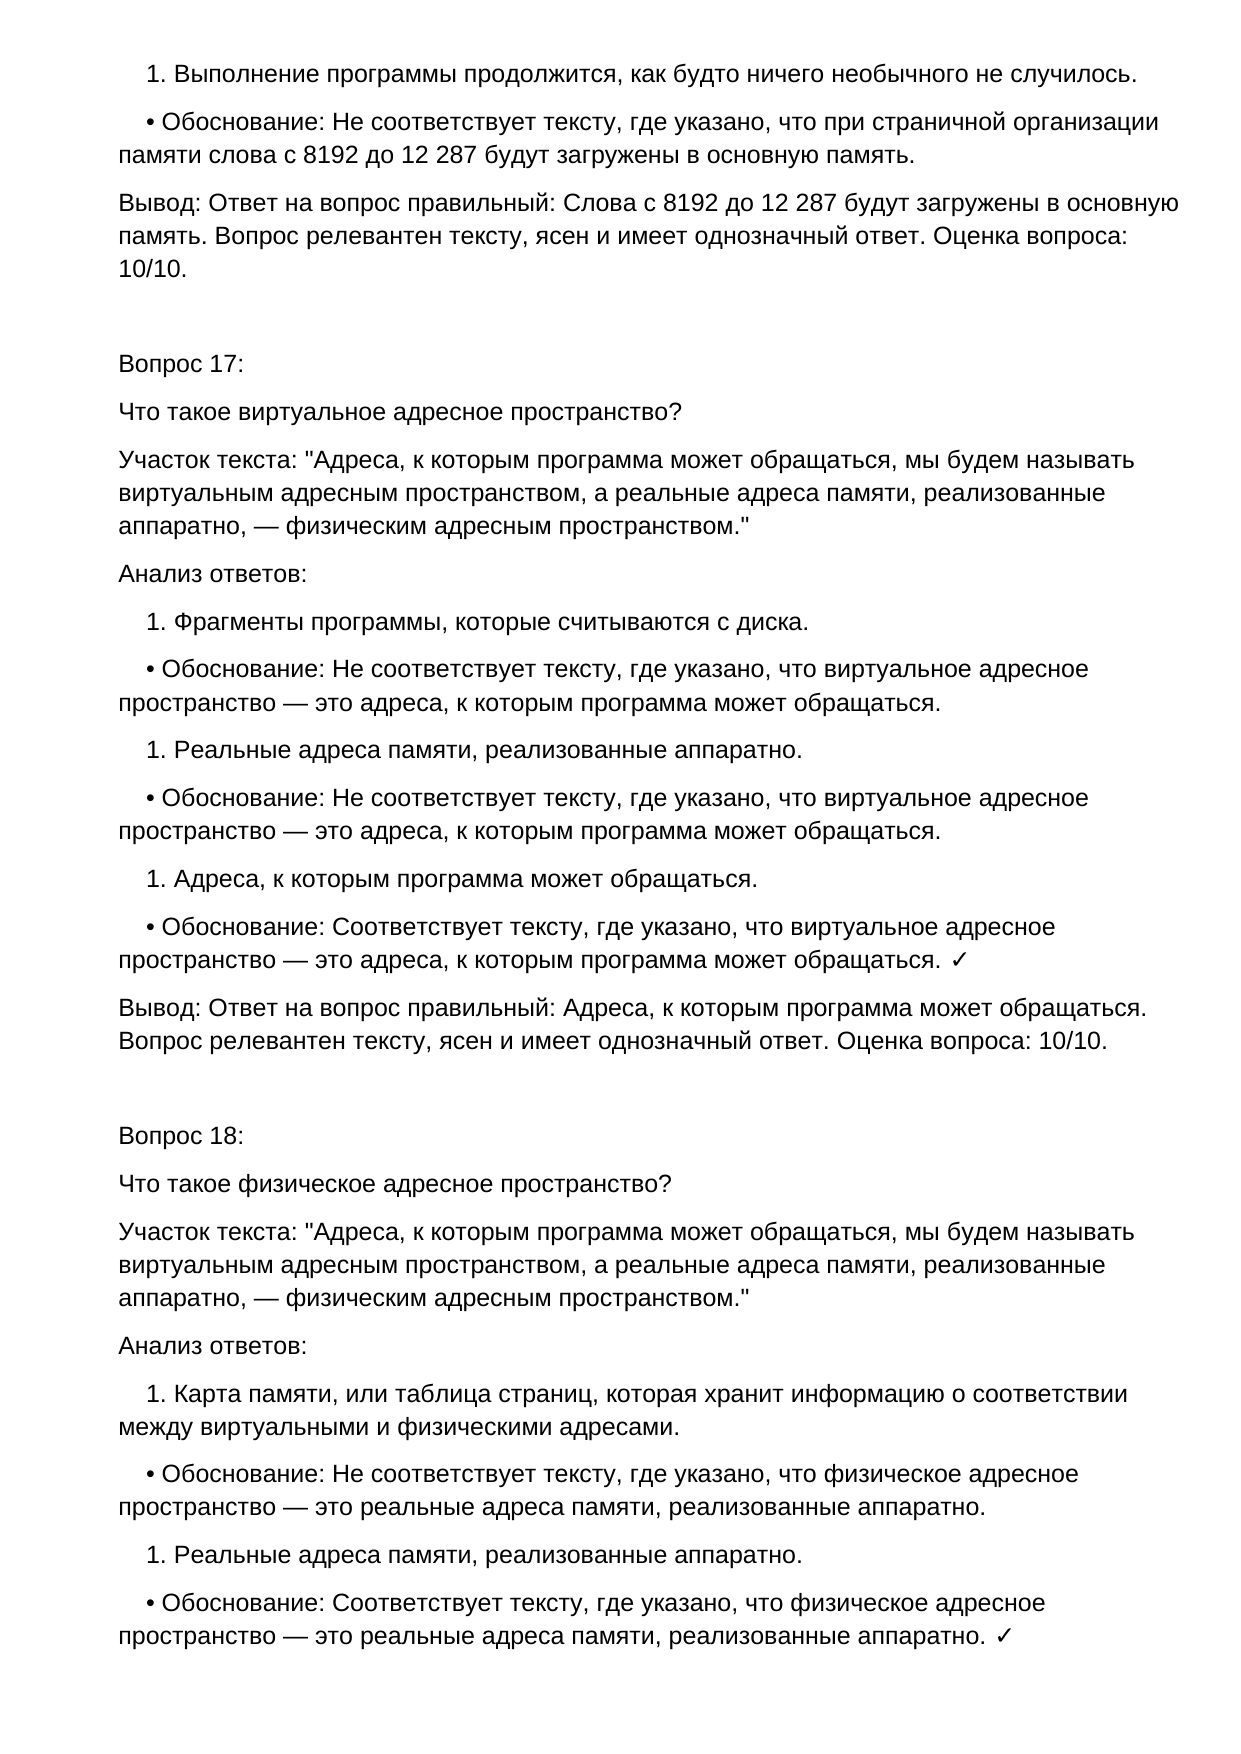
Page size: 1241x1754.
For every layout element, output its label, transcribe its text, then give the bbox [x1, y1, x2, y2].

text • Обоснование: Не соответствует тексту, где указано, что виртуальное адресное пространство — это адреса, к которым программа может обращаться. [118, 783, 1181, 845]
text Вопрос 17: [118, 349, 1181, 378]
text Участок текста: "Адреса, к которым программа может обращаться, мы будем называть виртуальным адресным пространством, а реальные адреса памяти, реализованные аппаратно, — физическим адресным пространством." [118, 1217, 1181, 1312]
text Вопрос 18: [118, 1121, 1181, 1150]
text Что такое физическое адресное пространство? [118, 1169, 1181, 1198]
text Анализ ответов: [118, 1331, 1181, 1359]
text 1. Реальные адреса памяти, реализованные аппаратно. [118, 1540, 1181, 1569]
text 1. Адреса, к которым программа может обращаться. [118, 864, 1181, 893]
text Вывод: Ответ на вопрос правильный: Адреса, к которым программа может обращаться. Вопрос релевантен тексту, ясен и имеет однозначный ответ. Оценка вопроса: 10/10. [118, 993, 1181, 1054]
text • Обоснование: Не соответствует тексту, где указано, что при страничной организации памяти слова с 8192 до 12 287 будут загружены в основную память. [118, 107, 1181, 169]
text • Обоснование: Соответствует тексту, где указано, что физическое адресное пространство — это реальные адреса памяти, реализованные аппаратно. ✓ [118, 1588, 1181, 1650]
text Вывод: Ответ на вопрос правильный: Слова с 8192 до 12 287 будут загружены в основную память. Вопрос релевантен тексту, ясен и имеет однозначный ответ. Оценка вопроса: 10/10. [118, 188, 1181, 282]
text • Обоснование: Соответствует тексту, где указано, что виртуальное адресное пространство — это адреса, к которым программа может обращаться. ✓ [118, 912, 1181, 973]
text 1. Карта памяти, или таблица страниц, которая хранит информацию о соответствии между виртуальными и физическими адресами. [118, 1378, 1181, 1440]
text • Обоснование: Не соответствует тексту, где указано, что физическое адресное пространство — это реальные адреса памяти, реализованные аппаратно. [118, 1459, 1181, 1521]
text 1. Выполнение программы продолжится, как будто ничего необычного не случилось. [118, 59, 1181, 88]
text Участок текста: "Адреса, к которым программа может обращаться, мы будем называть виртуальным адресным пространством, а реальные адреса памяти, реализованные аппаратно, — физическим адресным пространством." [118, 445, 1181, 540]
text 1. Фрагменты программы, которые считываются с диска. [118, 607, 1181, 635]
text 1. Реальные адреса памяти, реализованные аппаратно. [118, 735, 1181, 764]
text Что такое виртуальное адресное пространство? [118, 397, 1181, 426]
text • Обоснование: Не соответствует тексту, где указано, что виртуальное адресное пространство — это адреса, к которым программа может обращаться. [118, 654, 1181, 716]
text Анализ ответов: [118, 559, 1181, 588]
